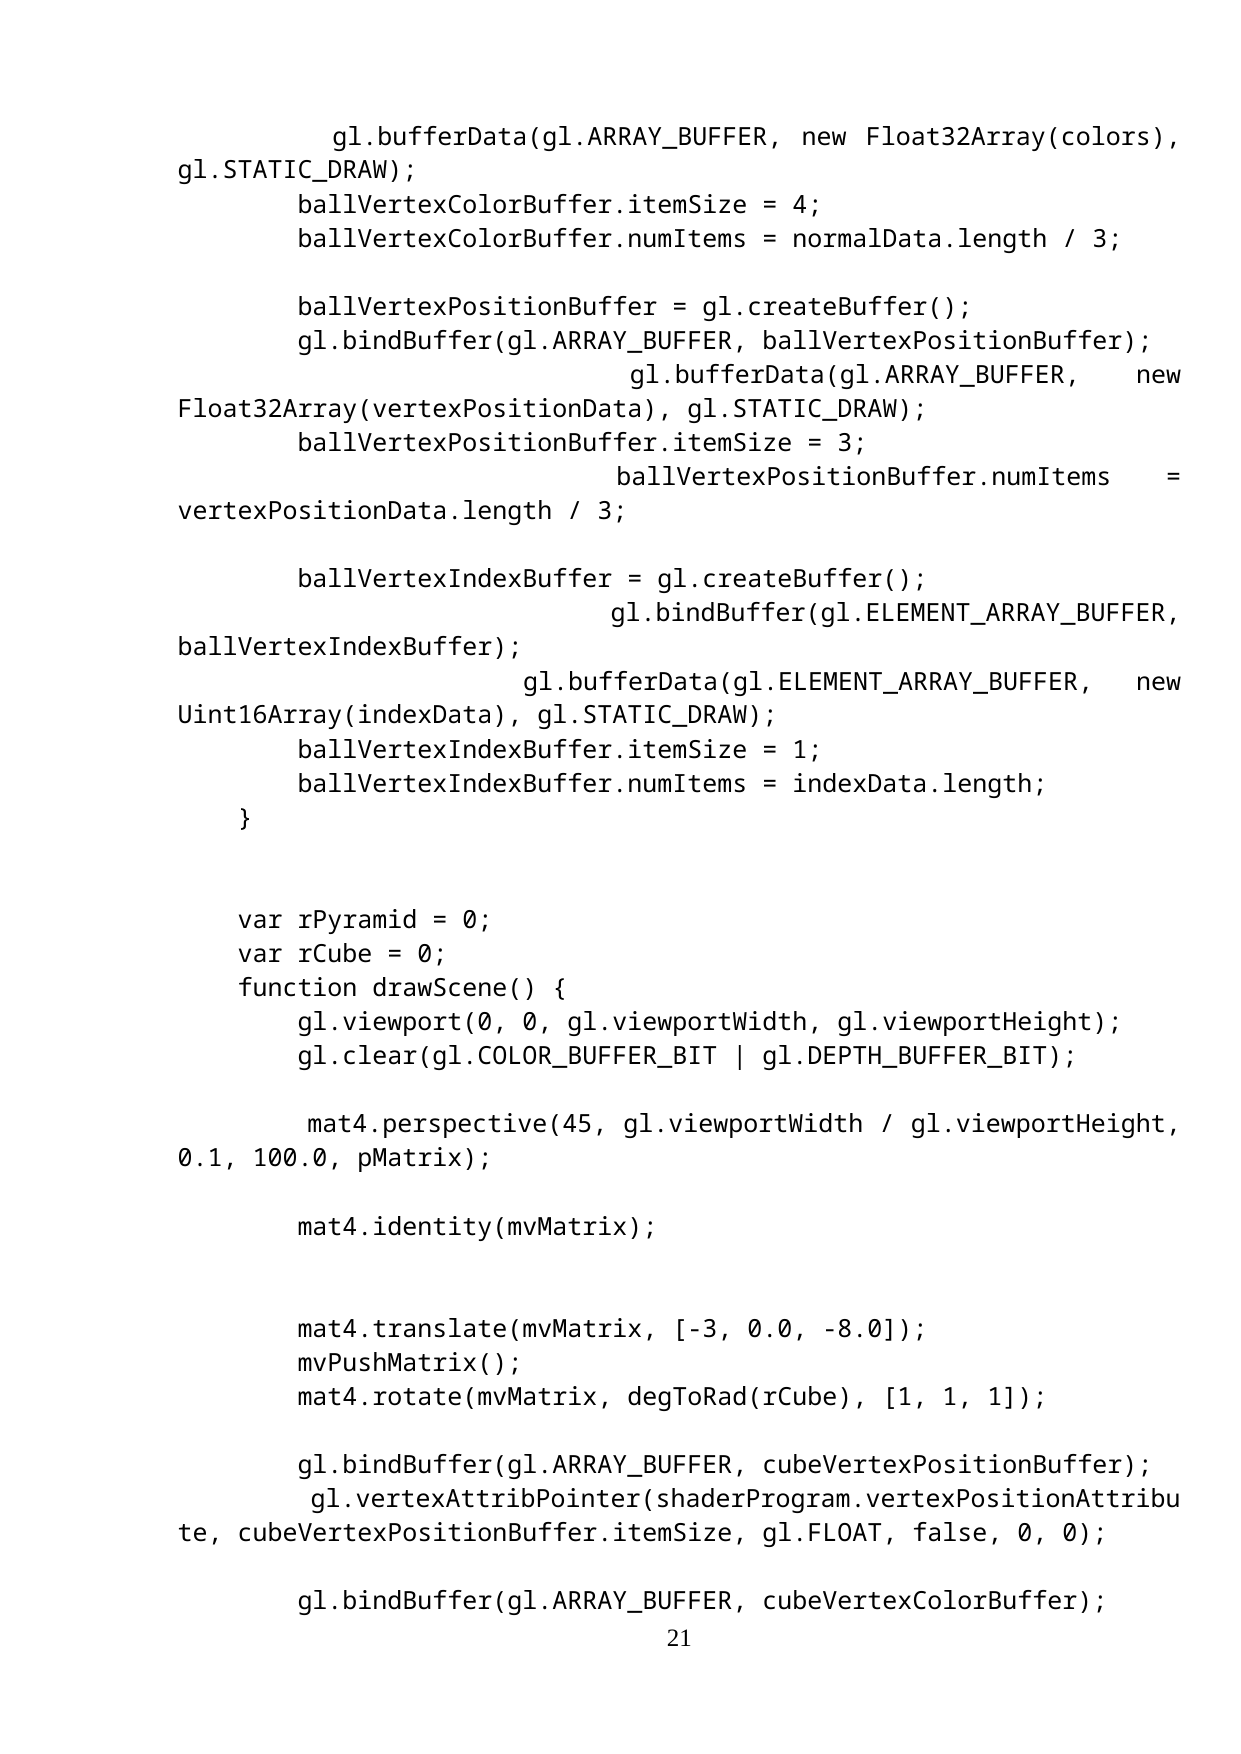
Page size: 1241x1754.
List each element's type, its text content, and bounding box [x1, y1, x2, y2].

text mat4.identity(mvMatrix); [177, 1208, 1181, 1242]
text ballVertexPositionBuffer.numItems = vertexPositionData.length / 3; [177, 459, 1181, 527]
text ballVertexPositionBuffer = gl.createBuffer(); [177, 288, 1181, 322]
text ballVertexPositionBuffer.itemSize = 3; [177, 425, 1181, 459]
text gl.bindBuffer(gl.ELEMENT_ARRAY_BUFFER, ballVertexIndexBuffer); [177, 595, 1181, 663]
text var rPyramid = 0; [177, 902, 1181, 936]
text gl.clear(gl.COLOR_BUFFER_BIT | gl.DEPTH_BUFFER_BIT); [177, 1038, 1181, 1072]
text ballVertexIndexBuffer.itemSize = 1; [177, 731, 1181, 765]
text gl.bufferData(gl.ELEMENT_ARRAY_BUFFER, new Uint16Array(indexData), gl.STATIC_DRAW); [177, 663, 1181, 731]
text ballVertexIndexBuffer.numItems = indexData.length; [177, 765, 1181, 799]
text var rCube = 0; [177, 936, 1181, 970]
text gl.vertexAttribPointer(shaderProgram.vertexPositionAttribute, cubeVertexPositionBuffer.itemSize, gl.FLOAT, false, 0, 0); [177, 1481, 1181, 1549]
text gl.bindBuffer(gl.ARRAY_BUFFER, ballVertexPositionBuffer); [177, 322, 1181, 357]
text gl.viewport(0, 0, gl.viewportWidth, gl.viewportHeight); [177, 1004, 1181, 1038]
text ballVertexIndexBuffer = gl.createBuffer(); [177, 561, 1181, 595]
text mat4.rotate(mvMatrix, degToRad(rCube), [1, 1, 1]); [177, 1378, 1181, 1412]
text gl.bufferData(gl.ARRAY_BUFFER, new Float32Array(vertexPositionData), gl.STATIC_DRAW); [177, 357, 1181, 425]
text function drawScene() { [177, 970, 1181, 1004]
text gl.bindBuffer(gl.ARRAY_BUFFER, cubeVertexColorBuffer); [177, 1583, 1181, 1617]
text gl.bindBuffer(gl.ARRAY_BUFFER, cubeVertexPositionBuffer); [177, 1447, 1181, 1481]
text ballVertexColorBuffer.itemSize = 4; [177, 186, 1181, 220]
text mat4.perspective(45, gl.viewportWidth / gl.viewportHeight, 0.1, 100.0, pMatrix); [177, 1106, 1181, 1174]
text mat4.translate(mvMatrix, [-3, 0.0, -8.0]); [177, 1310, 1181, 1344]
text mvPushMatrix(); [177, 1344, 1181, 1378]
text } [177, 799, 1181, 833]
text ballVertexColorBuffer.numItems = normalData.length / 3; [177, 220, 1181, 254]
text gl.bufferData(gl.ARRAY_BUFFER, new Float32Array(colors), gl.STATIC_DRAW); [177, 118, 1181, 186]
